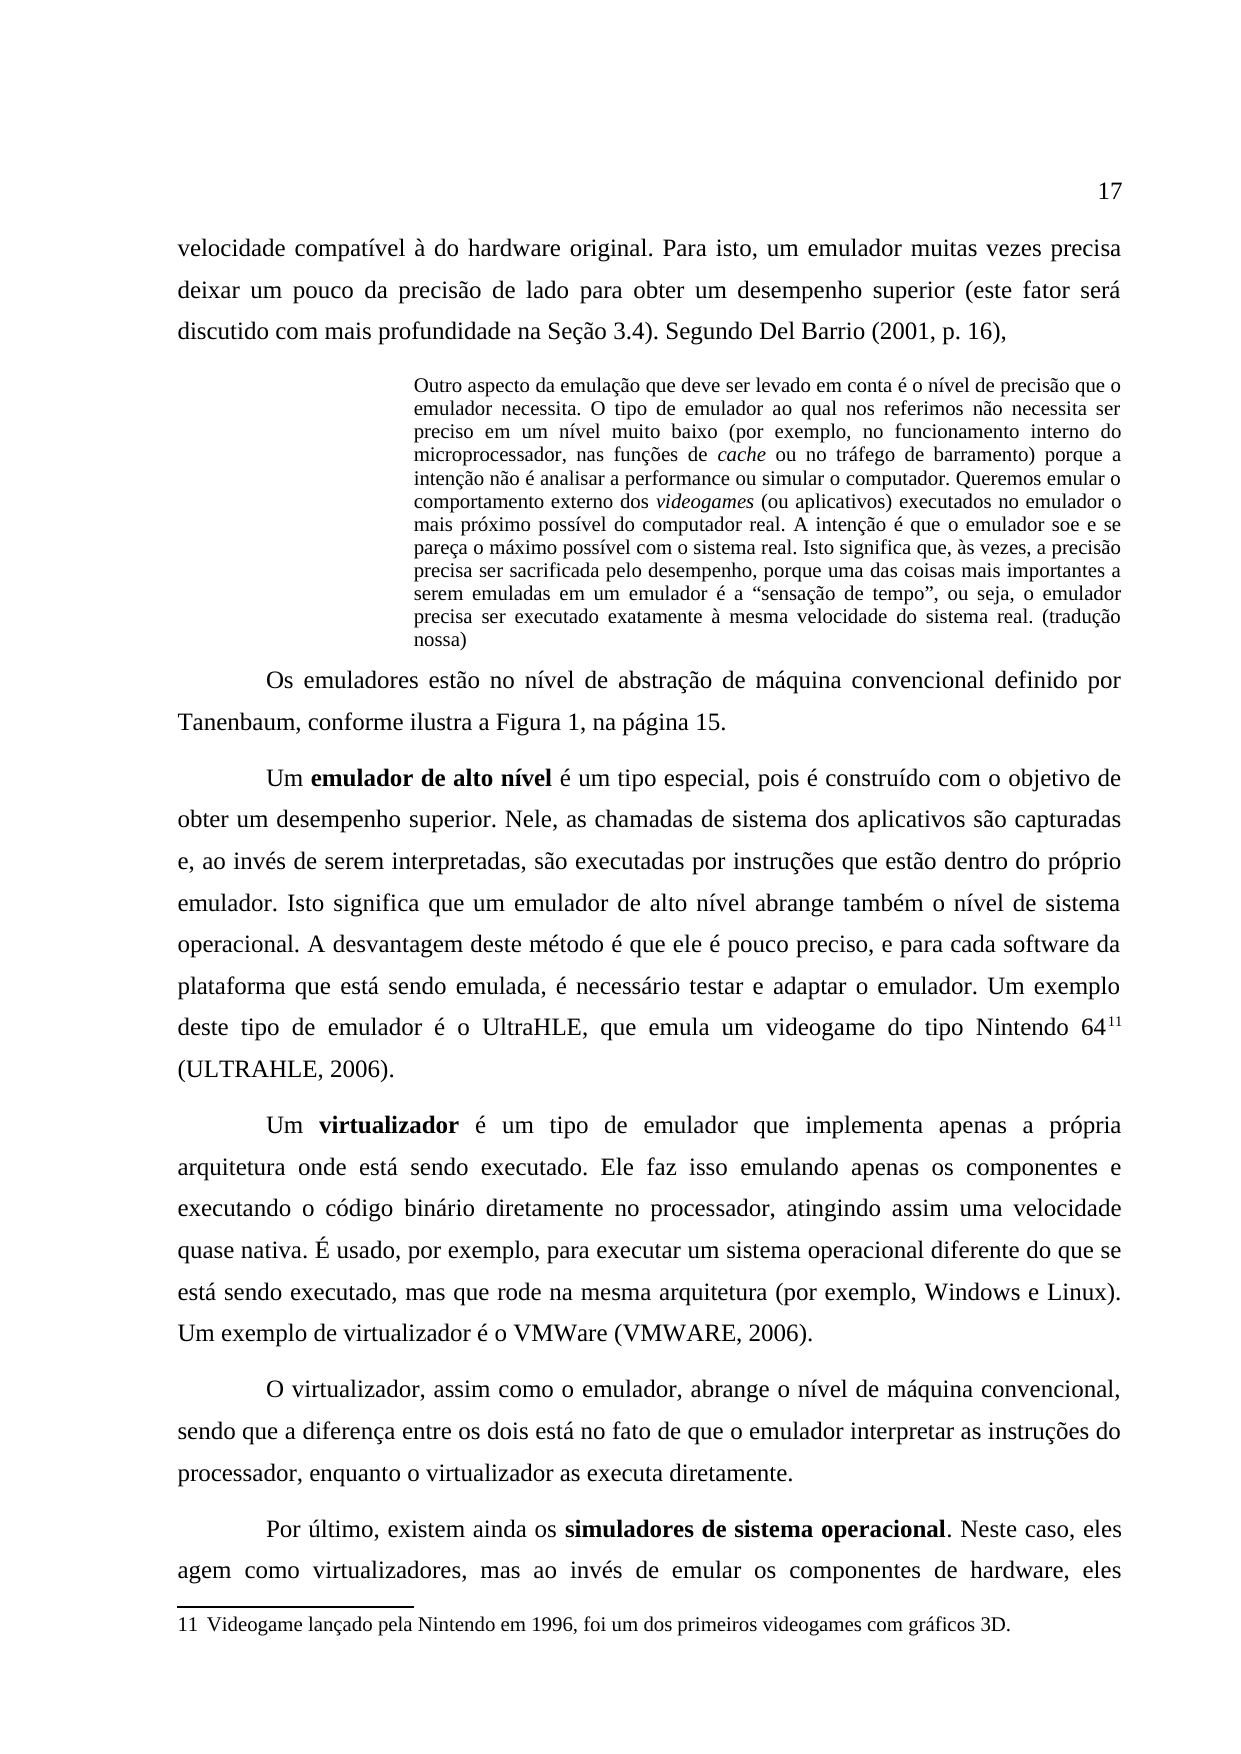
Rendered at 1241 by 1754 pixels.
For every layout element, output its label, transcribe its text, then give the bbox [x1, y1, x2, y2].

text Por último, existem ainda os simuladores de sistema operacional. Neste caso, eles agem como virtualizadores, mas ao invés de emular os componentes de hardware, eles [177, 1515, 1122, 1584]
text Um emulador de alto nível é um tipo especial, pois é construído com o objetivo de obter um desempenho superior. Nele, as chamadas de sistema dos aplicativos são capturadas e, ao invés de serem interpretadas, são executadas por instruções que estão dentro do próprio emulador. Isto significa que um emulador de alto nível abrange também o nível de sistema operacional. A desvantagem deste método é que ele é pouco preciso, e para cada software da plataforma que está sendo emulada, é necessário testar e adaptar o emulador. Um exemplo deste tipo de emulador é o UltraHLE, que emula um videogame do tipo Nintendo 64 (ULTRAHLE, 2006). [177, 764, 1122, 1083]
text Um virtualizador é um tipo de emulador que implementa apenas a própria arquitetura onde está sendo executado. Ele faz isso emulando apenas os componentes e executando o código binário diretamente no processador, atingindo assim uma velocidade quase nativa. É usado, por exemplo, para executar um sistema operacional diferente do que se está sendo executado, mas que rode na mesma arquitetura (por exemplo, Windows e Linux). Um exemplo de virtualizador é o VMWare (VMWARE, 2006). [177, 1111, 1122, 1347]
text Outro aspecto da emulação que deve ser levado em conta é o nível de precisão que o emulador necessita. O tipo de emulador ao qual nos referimos não necessita ser preciso em um nível muito baixo (por exemplo, no funcionamento interno do microprocessador, nas funções de cache ou no tráfego de barramento) porque a intenção não é analisar a performance ou simular o computador. Queremos emular o comportamento externo dos videogames (ou aplicativos) executados no emulador o mais próximo possível do computador real. A intenção é que o emulador soe e se pareça o máximo possível com o sistema real. Isto significa que, às vezes, a precisão precisa ser sacrificada pelo desempenho, porque uma das coisas mais importantes a serem emuladas em um emulador é a “sensação de tempo”, ou seja, o emulador precisa ser executado exatamente à mesma velocidade do sistema real. (tradução nossa) [413, 374, 1122, 651]
text velocidade compatível à do hardware original. Para isto, um emulador muitas vezes precisa deixar um pouco da precisão de lado para obter um desempenho superior (este fator será discutido com mais profundidade na Seção 3.4). Segundo Del Barrio (2001, p. 16), [177, 234, 1122, 345]
text O virtualizador, assim como o emulador, abrange o nível de máquina convencional, sendo que a diferença entre os dois está no fato de que o emulador interpretar as instruções do processador, enquanto o virtualizador as executa diretamente. [177, 1376, 1122, 1486]
text Os emuladores estão no nível de abstração de máquina convencional definido por Tanenbaum, conforme ilustra a Figura 1, na página 15. [177, 666, 1122, 735]
text Videogame lançado pela Nintendo em 1996, foi um dos primeiros videogames com gráficos 3D. [177, 1613, 1122, 1636]
